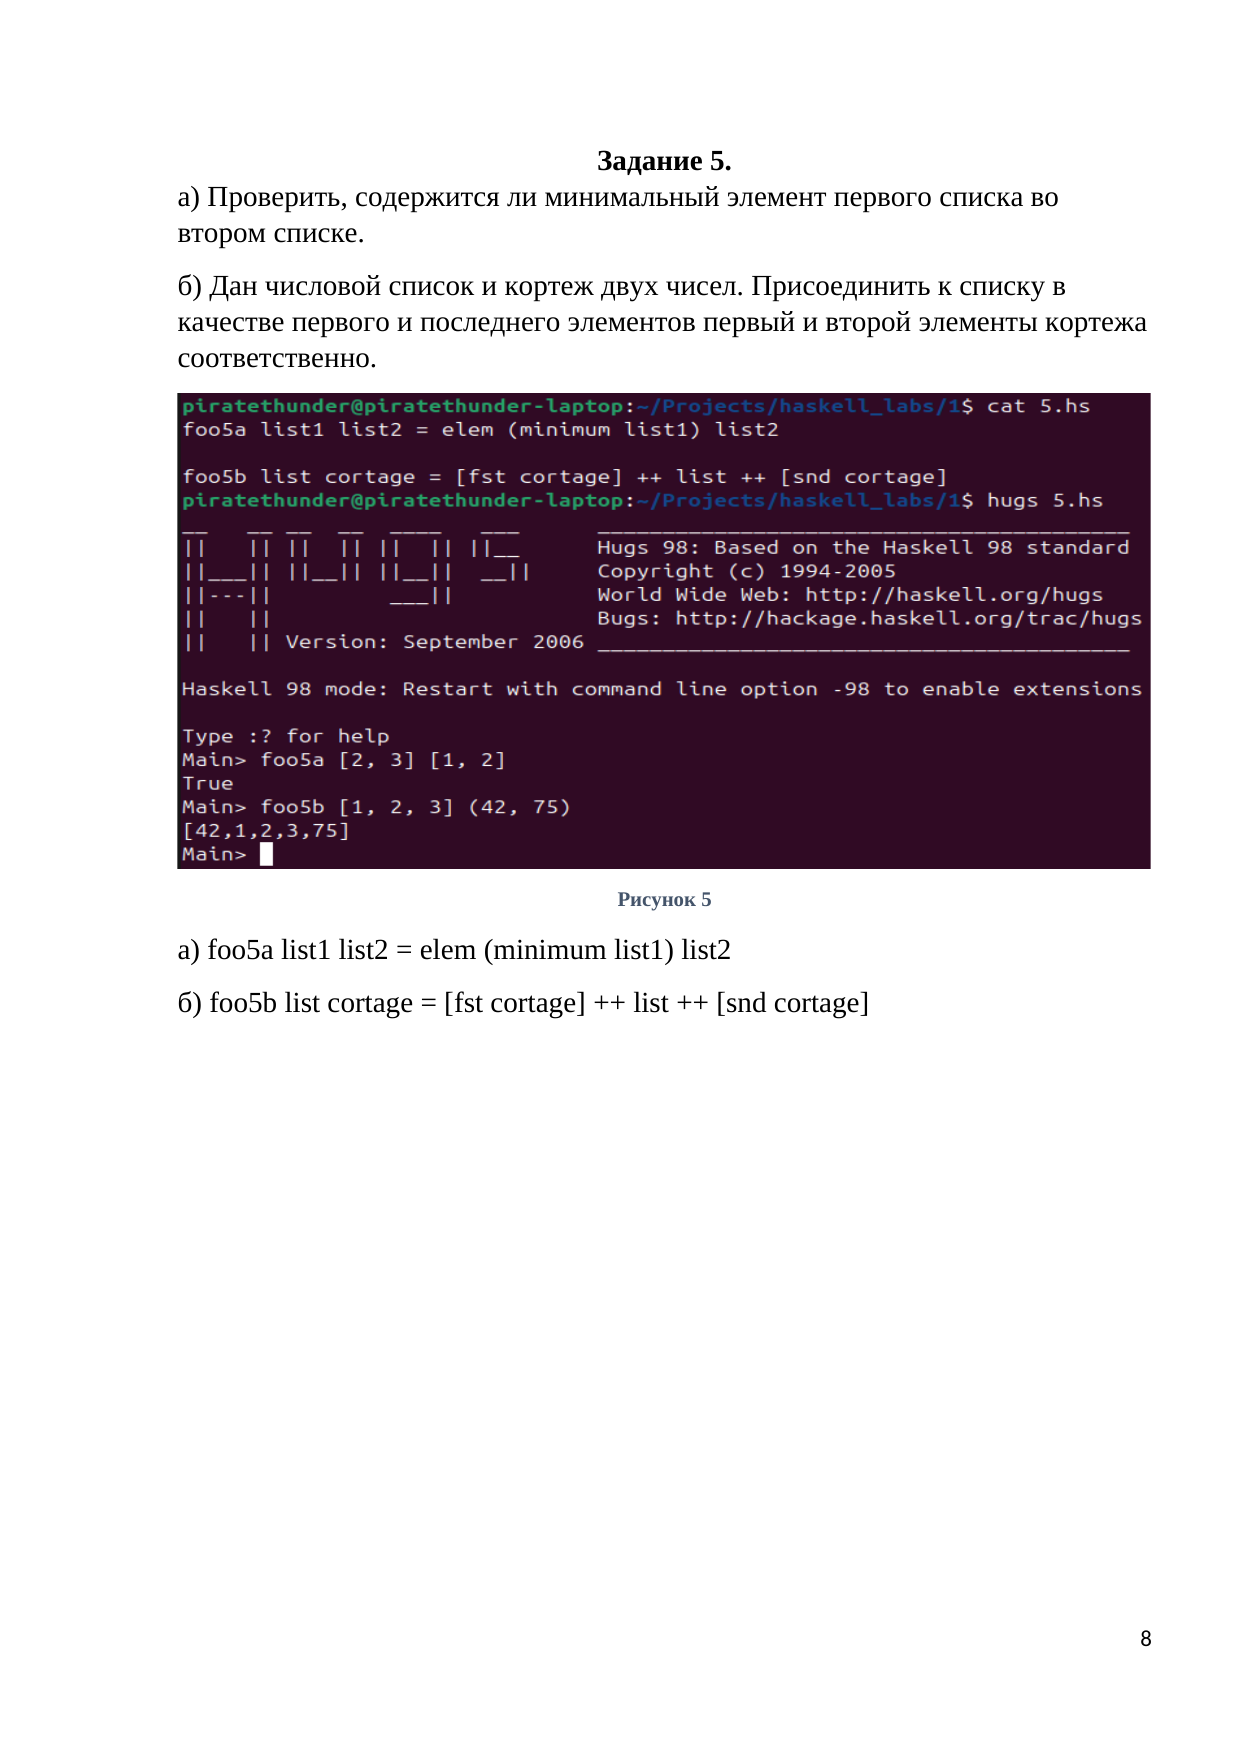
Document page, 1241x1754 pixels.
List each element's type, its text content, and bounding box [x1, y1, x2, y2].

text a) Проверить, содержится ли минимальный элемент первого списка во втором списке. [177, 179, 1152, 249]
text б) foo5b list cortage = [fst cortage] ++ list ++ [snd cortage] [177, 985, 1152, 1018]
picture [177, 393, 1151, 869]
subtitle Задание 5. [177, 143, 1152, 177]
text а) foo5a list1 list2 = elem (minimum list1) list2 [177, 932, 1152, 966]
text Рисунок 5 [177, 887, 1152, 911]
text б) Дан числовой список и кортеж двух чисел. Присоединить к списку в качестве первого и последнего элементов первый и второй элементы кортежа соответственно. [177, 268, 1152, 374]
